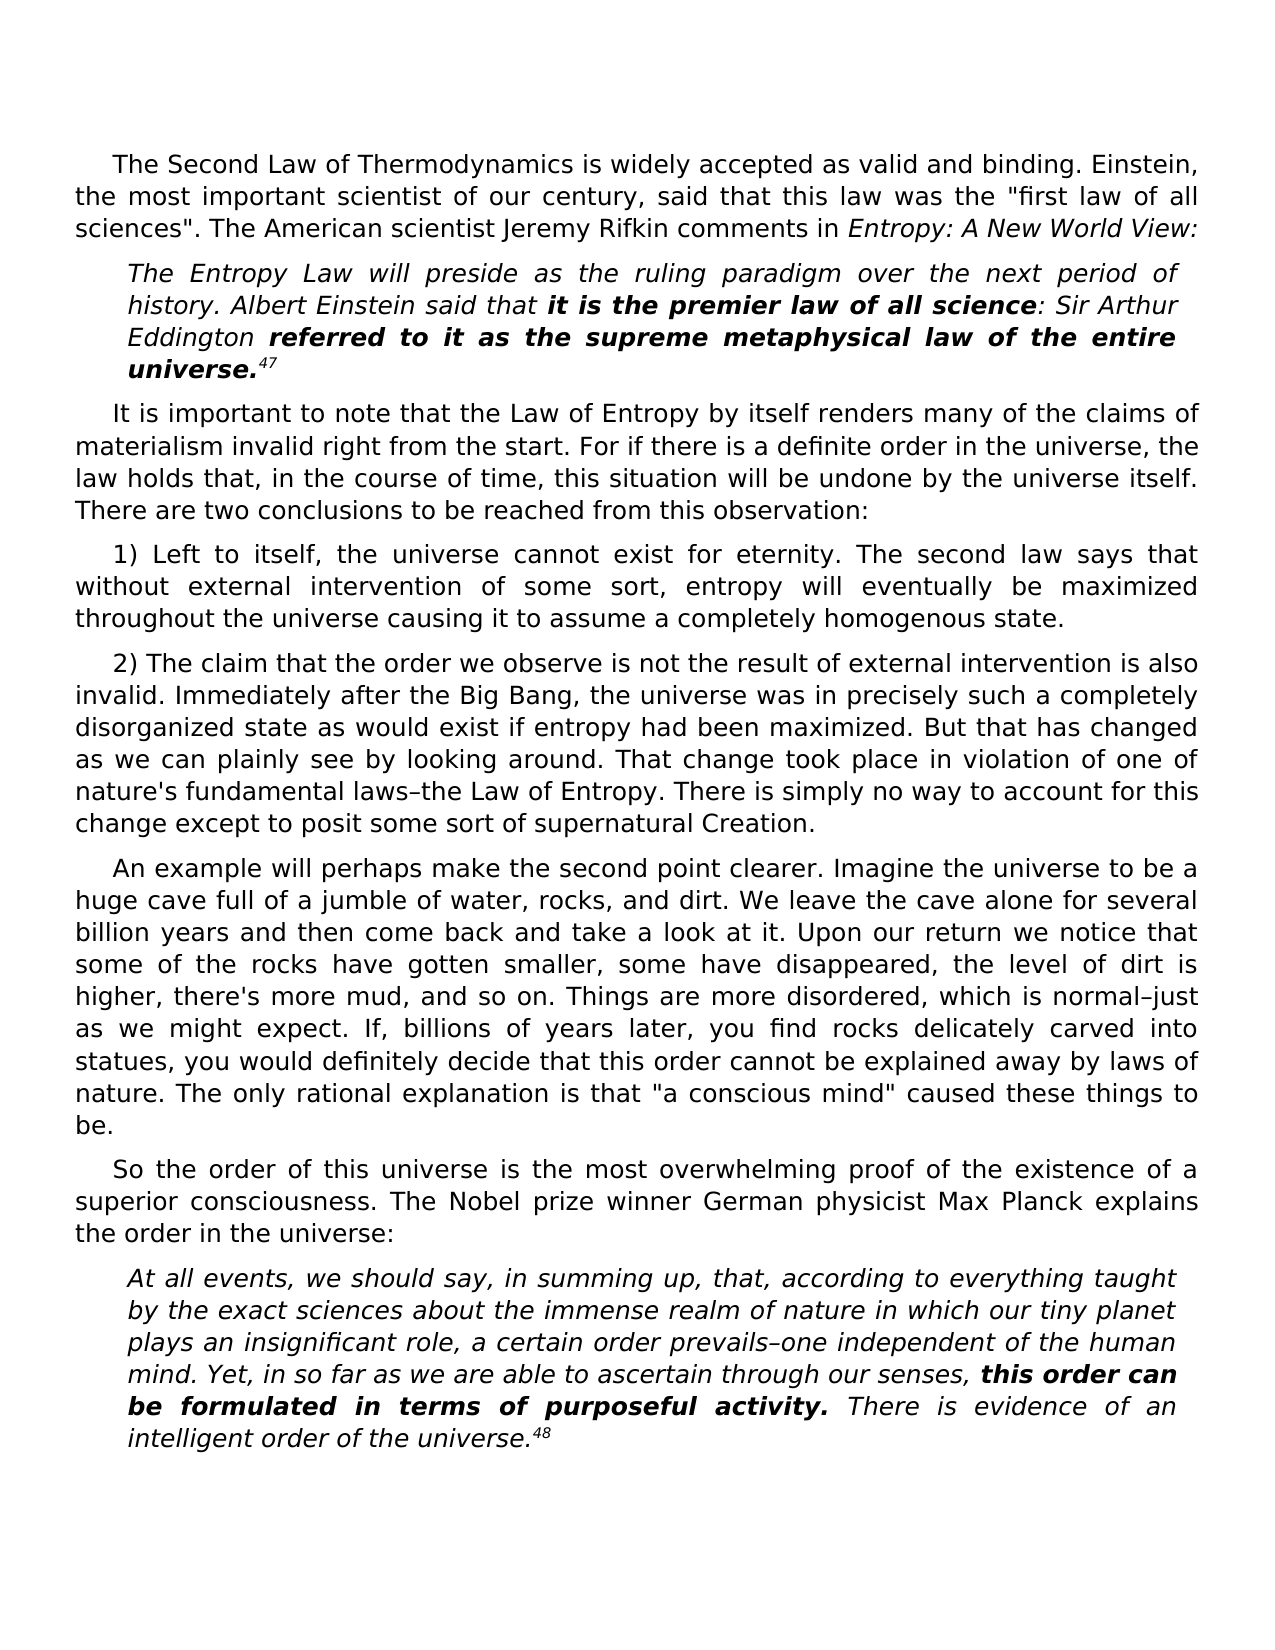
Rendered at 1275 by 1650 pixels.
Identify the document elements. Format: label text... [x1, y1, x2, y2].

text 2) The claim that the order we observe is not the result of external intervention is also invalid. Immediately after the Big Bang, the universe was in precisely such a completely disorganized state as would exist if entropy had been maximized. But that has changed as we can plainly see by looking around. That change took place in violation of one of nature's fundamental laws–the Law of Entropy. There is simply no way to account for this change except to posit some sort of supernatural Creation. [75, 649, 1200, 839]
text 1) Left to itself, the universe cannot exist for eternity. The second law says that without external intervention of some sort, entropy will eventually be maximized throughout the universe causing it to assume a completely homogenous state. [75, 540, 1200, 634]
text So the order of this universe is the most overwhelming proof of the existence of a superior consciousness. The Nobel prize winner German physicist Max Planck explains the order in the universe: [75, 1155, 1200, 1249]
text At all events, we should say, in summing up, that, according to everything taught by the exact sciences about the immense realm of nature in which our tiny planet plays an insignificant role, a certain order prevails–one independent of the human mind. Yet, in so far as we are able to ascertain through our senses, this order can be formulated in terms of purposeful activity. There is evidence of an intelligent order of the universe.48 [127, 1264, 1177, 1454]
text The Second Law of Thermodynamics is widely accepted as valid and binding. Einstein, the most important scientist of our century, said that this law was the "first law of all sciences". The American scientist Jeremy Rifkin comments in Entropy: A New World View: [75, 150, 1200, 243]
text The Entropy Law will preside as the ruling paradigm over the next period of history. Albert Einstein said that it is the premier law of all science: Sir Arthur Eddington referred to it as the supreme metaphysical law of the entire universe.47 [127, 259, 1177, 384]
text It is important to note that the Law of Entropy by itself renders many of the claims of materialism invalid right from the start. For if there is a definite order in the universe, the law holds that, in the course of time, this situation will be undone by the universe itself. There are two conclusions to be reached from this observation: [75, 399, 1200, 525]
text An example will perhaps make the second point clearer. Imagine the universe to be a huge cave full of a jumble of water, rocks, and dirt. We leave the cave alone for several billion years and then come back and take a look at it. Upon our return we notice that some of the rocks have gotten smaller, some have disappeared, the level of dirt is higher, there's more mud, and so on. Things are more disordered, which is normal–just as we might expect. If, billions of years later, you find rocks delicately carved into statues, you would definitely decide that this order cannot be explained away by laws of nature. The only rational explanation is that "a conscious mind" caused these things to be. [75, 854, 1200, 1140]
